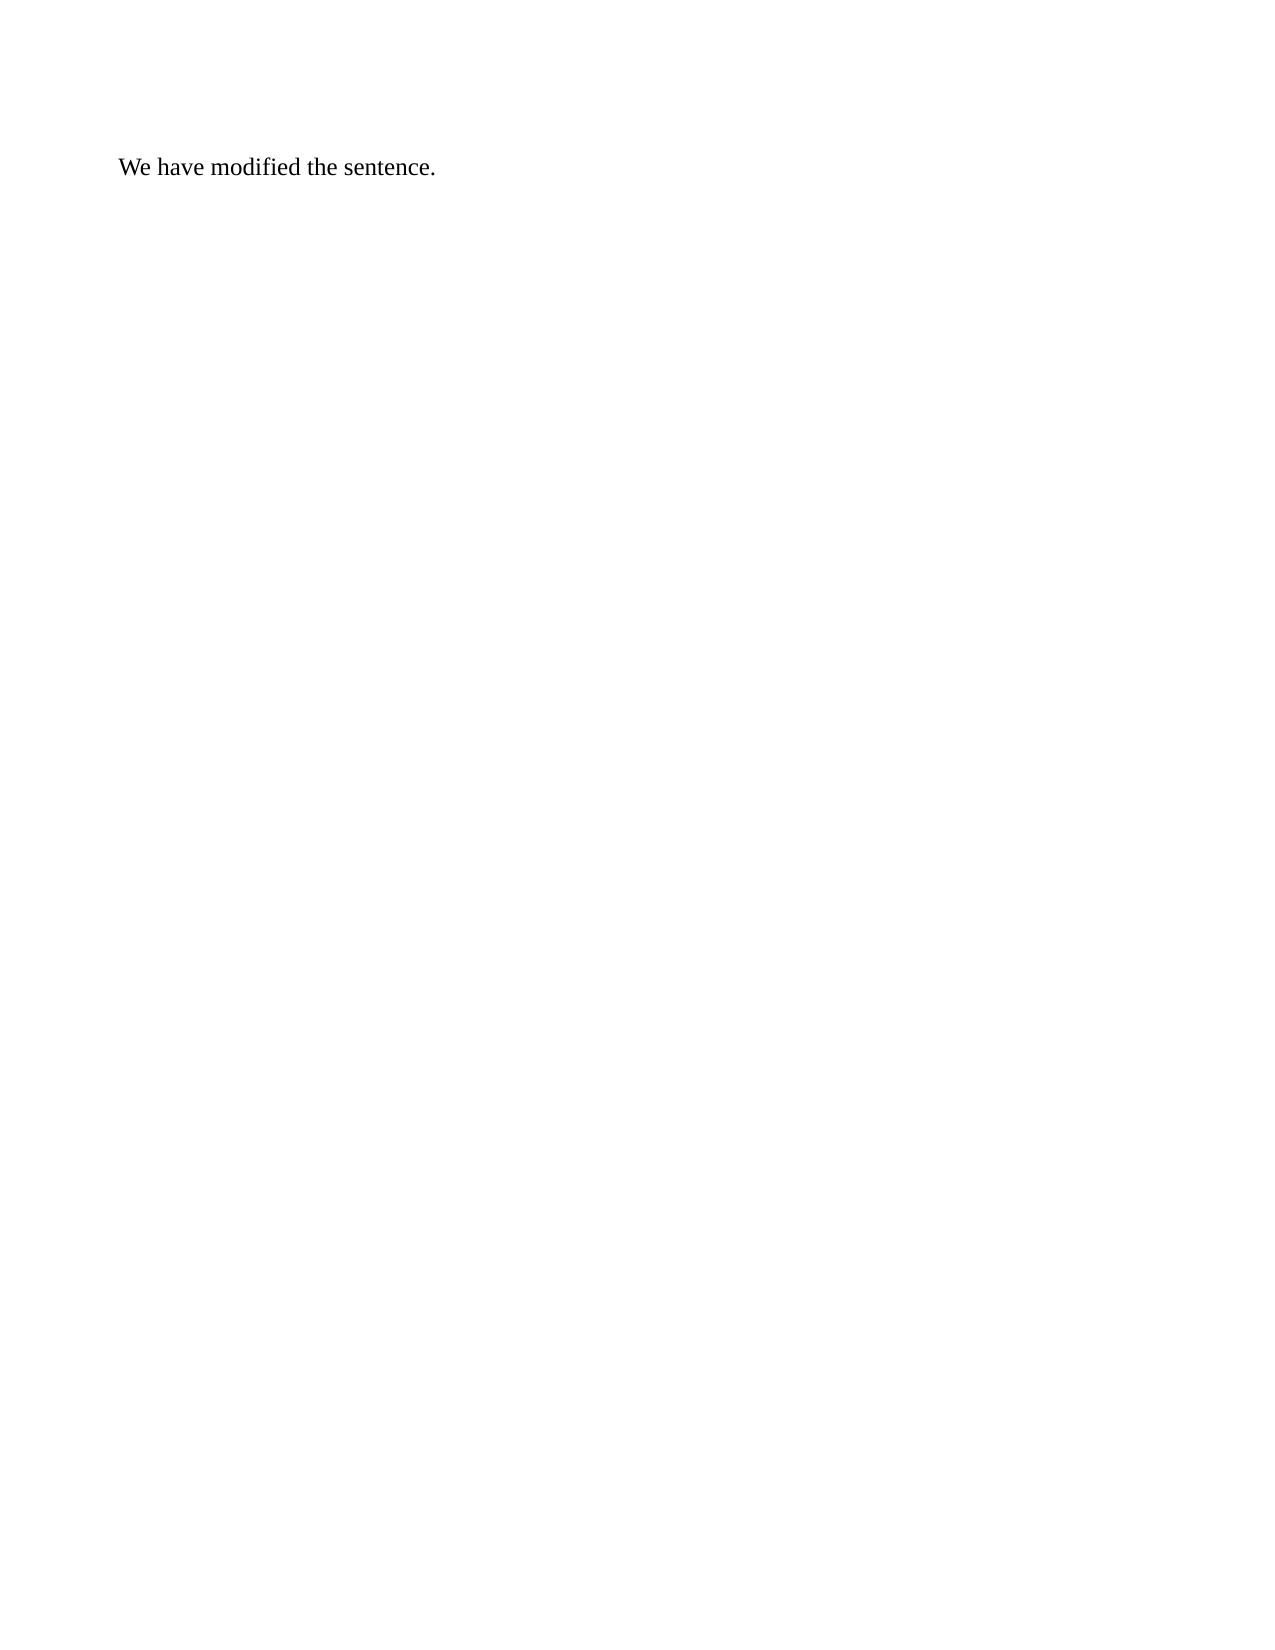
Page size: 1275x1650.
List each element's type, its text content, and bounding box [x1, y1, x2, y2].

text We have modified the sentence. [118, 152, 1157, 181]
